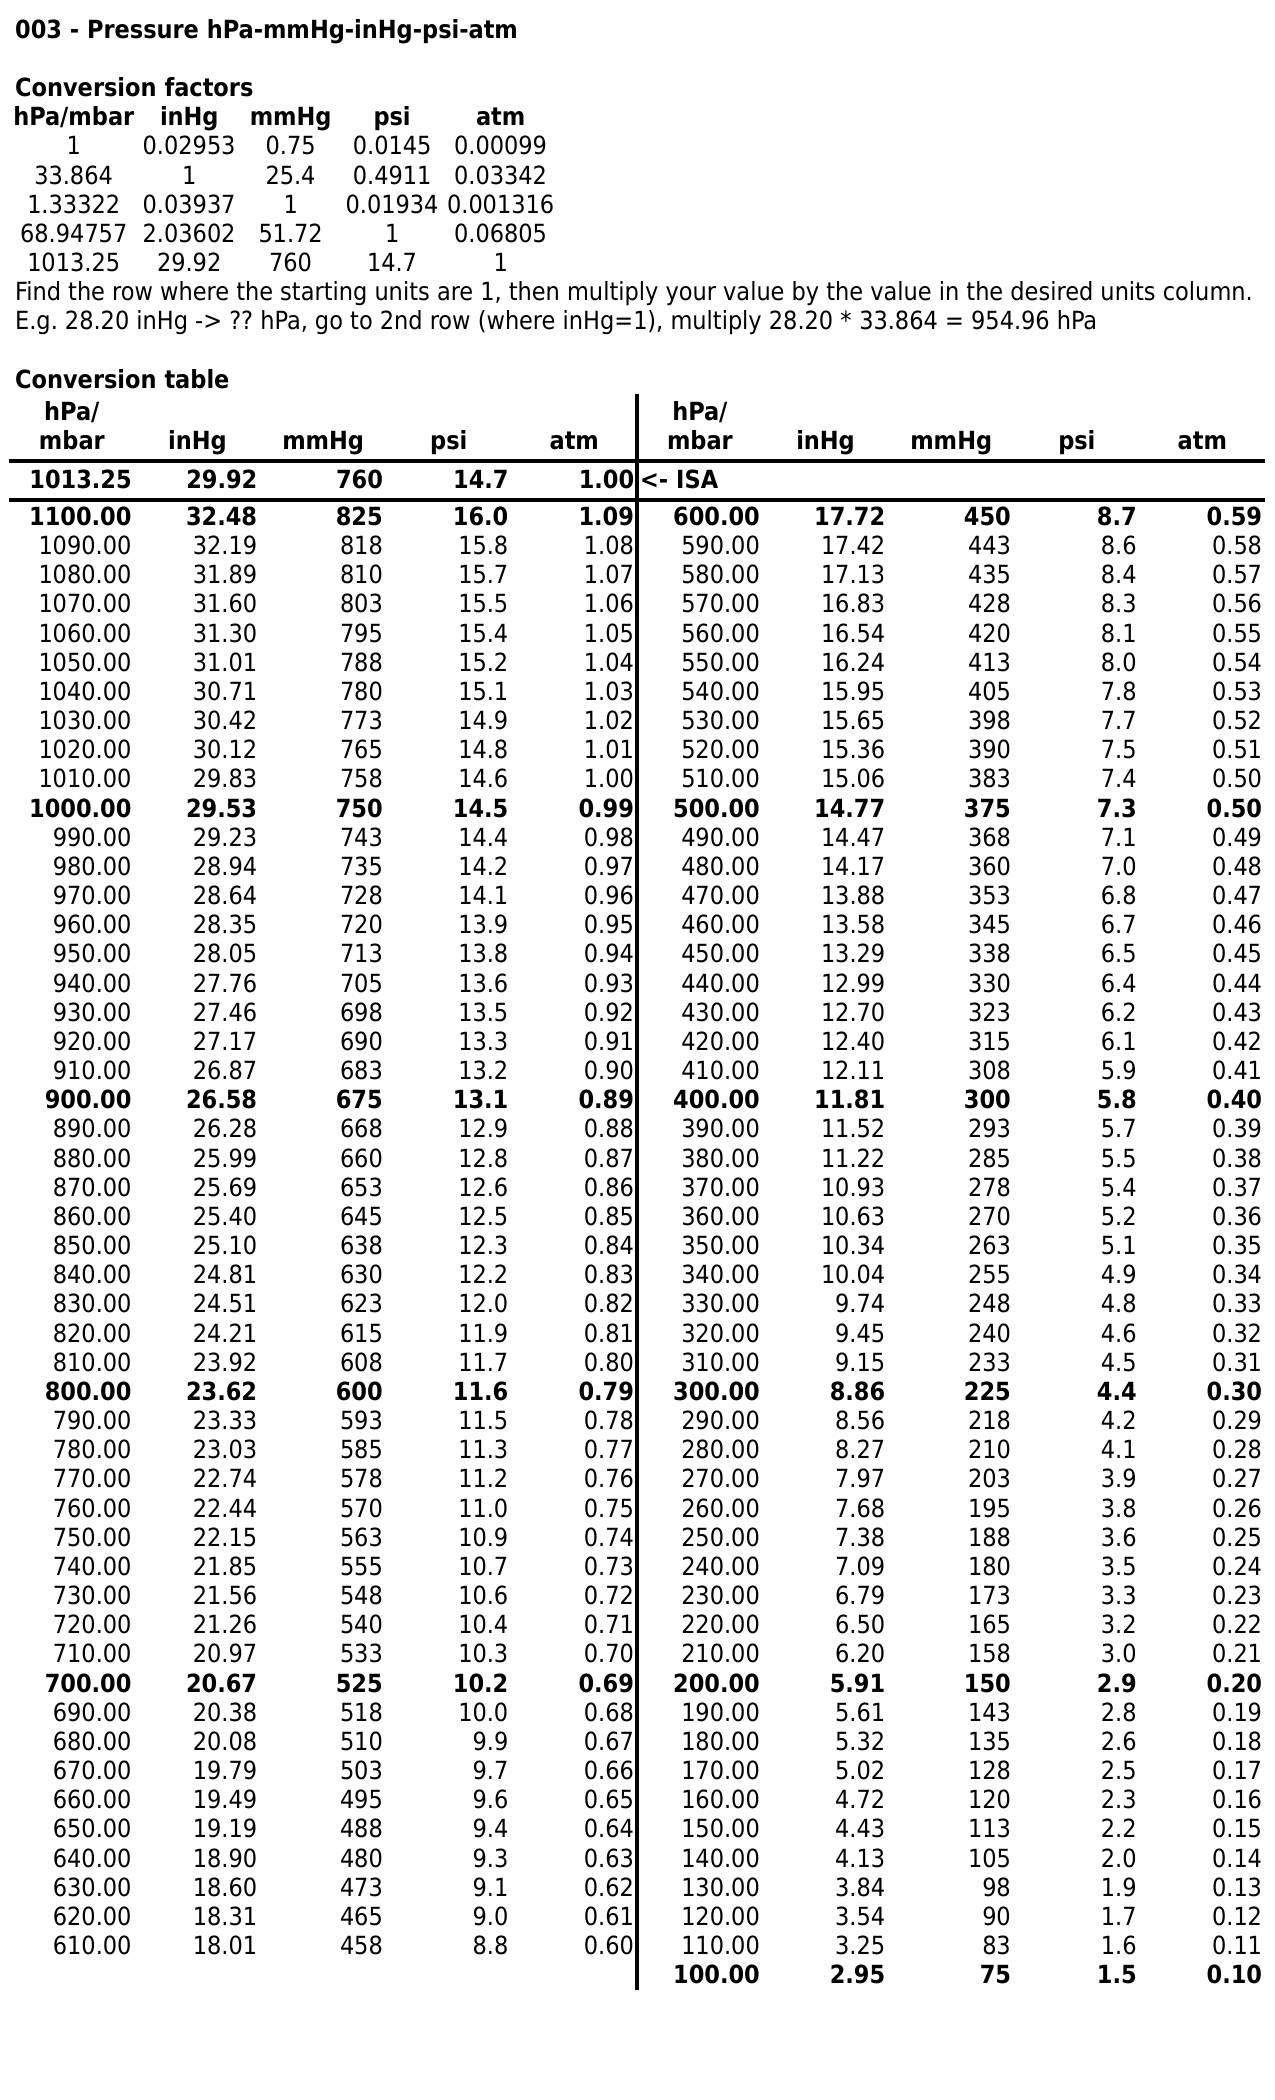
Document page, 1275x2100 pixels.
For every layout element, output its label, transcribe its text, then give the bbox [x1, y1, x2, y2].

table_cell 9.6 [386, 1785, 511, 1814]
table_cell 13.2 [386, 1056, 511, 1085]
table_cell 705 [260, 969, 386, 998]
table_header inHg [763, 394, 888, 458]
table_cell 0.30 [1139, 1377, 1265, 1406]
table_cell 6.4 [1014, 969, 1139, 998]
table_cell 0.98 [511, 823, 635, 852]
table_cell 6.8 [1014, 881, 1139, 910]
table_cell 698 [260, 998, 386, 1027]
table_cell 0.51 [1139, 735, 1265, 764]
table_header inHg [138, 103, 240, 132]
table_cell 960.00 [9, 910, 134, 939]
table_cell 14.6 [386, 765, 511, 794]
table_cell 12.2 [386, 1260, 511, 1289]
table_cell 0.0145 [341, 132, 443, 161]
table_cell 4.9 [1014, 1260, 1139, 1289]
table_cell 0.27 [1139, 1465, 1265, 1494]
table_cell 7.7 [1014, 706, 1139, 735]
table_cell 31.01 [134, 648, 260, 677]
table_cell 0.16 [1139, 1785, 1265, 1814]
table_cell 615 [260, 1319, 386, 1348]
table_cell 950.00 [9, 940, 134, 969]
table_cell 18.01 [134, 1931, 260, 1960]
table_cell 210 [888, 1435, 1014, 1464]
table_cell 1050.00 [9, 648, 134, 677]
table_cell 680.00 [9, 1727, 134, 1756]
table_header inHg [134, 394, 260, 458]
table_cell 21.85 [134, 1552, 260, 1581]
table_cell 390.00 [639, 1115, 762, 1144]
table_cell 29.92 [134, 463, 260, 498]
table_cell 0.82 [511, 1290, 635, 1319]
table_cell 0.81 [511, 1319, 635, 1348]
table_cell 0.69 [511, 1669, 635, 1698]
table_cell 188 [888, 1523, 1014, 1552]
table_cell 7.8 [1014, 677, 1139, 706]
table_cell 5.4 [1014, 1173, 1139, 1202]
table_cell 26.58 [134, 1085, 260, 1114]
table_cell 600.00 [639, 502, 762, 531]
table_cell 210.00 [639, 1640, 762, 1669]
table_cell 1 [341, 219, 443, 248]
table_cell 0.97 [511, 852, 635, 881]
table_cell 250.00 [639, 1523, 762, 1552]
table_cell 3.3 [1014, 1581, 1139, 1610]
table_cell 760 [260, 463, 386, 498]
table_cell 6.5 [1014, 940, 1139, 969]
table_cell 13.58 [763, 910, 888, 939]
table_cell 0.36 [1139, 1202, 1265, 1231]
table_cell 31.30 [134, 619, 260, 648]
table_cell 10.4 [386, 1610, 511, 1639]
table_cell 0.70 [511, 1640, 635, 1669]
table_cell 4.6 [1014, 1319, 1139, 1348]
table_cell 16.54 [763, 619, 888, 648]
table_cell 0.52 [1139, 706, 1265, 735]
table_cell 1 [240, 190, 341, 219]
table_cell 5.5 [1014, 1144, 1139, 1173]
table_cell 550.00 [639, 648, 762, 677]
table_cell 7.68 [763, 1494, 888, 1523]
table_cell 0.83 [511, 1260, 635, 1289]
table_cell 10.6 [386, 1581, 511, 1610]
table_cell 443 [888, 531, 1014, 560]
table_cell 0.84 [511, 1231, 635, 1260]
table_cell 15.65 [763, 706, 888, 735]
table_cell 818 [260, 531, 386, 560]
table_cell 0.24 [1139, 1552, 1265, 1581]
table_cell 0.49 [1139, 823, 1265, 852]
table_cell 240.00 [639, 1552, 762, 1581]
table_cell 570 [260, 1494, 386, 1523]
table_cell 0.66 [511, 1756, 635, 1785]
table_cell 5.32 [763, 1727, 888, 1756]
table_cell 5.9 [1014, 1056, 1139, 1085]
table_cell 30.71 [134, 677, 260, 706]
table_header psi [341, 103, 443, 132]
table_cell 18.31 [134, 1902, 260, 1931]
table_cell 5.2 [1014, 1202, 1139, 1231]
table_cell 790.00 [9, 1406, 134, 1435]
table_cell 26.28 [134, 1115, 260, 1144]
table_cell 2.6 [1014, 1727, 1139, 1756]
table_cell 810.00 [9, 1348, 134, 1377]
table_cell 3.25 [763, 1931, 888, 1960]
table_cell 563 [260, 1523, 386, 1552]
table_cell 0.32 [1139, 1319, 1265, 1348]
table_cell 0.43 [1139, 998, 1265, 1027]
table_cell 410.00 [639, 1056, 762, 1085]
table_cell 0.74 [511, 1523, 635, 1552]
table_cell 645 [260, 1202, 386, 1231]
table_cell 13.1 [386, 1085, 511, 1114]
table_cell 713 [260, 940, 386, 969]
table_cell 4.13 [763, 1844, 888, 1873]
table_cell 4.2 [1014, 1406, 1139, 1435]
table_cell 7.1 [1014, 823, 1139, 852]
table_cell 0.17 [1139, 1756, 1265, 1785]
table_cell 850.00 [9, 1231, 134, 1260]
table_cell 75 [888, 1960, 1014, 1989]
table_cell 120.00 [639, 1902, 762, 1931]
table_cell 16.0 [386, 502, 511, 531]
table_cell 12.8 [386, 1144, 511, 1173]
table_cell 12.6 [386, 1173, 511, 1202]
table_cell 683 [260, 1056, 386, 1085]
table_cell 910.00 [9, 1056, 134, 1085]
table_cell 158 [888, 1640, 1014, 1669]
table_cell 130.00 [639, 1873, 762, 1902]
table_cell 113 [888, 1815, 1014, 1844]
table_cell 518 [260, 1698, 386, 1727]
table_cell 10.0 [386, 1698, 511, 1727]
table_cell 143 [888, 1698, 1014, 1727]
table_cell 218 [888, 1406, 1014, 1435]
table_cell 28.94 [134, 852, 260, 881]
table_cell 27.17 [134, 1027, 260, 1056]
table_cell 610.00 [9, 1931, 134, 1960]
table_cell 11.52 [763, 1115, 888, 1144]
table_cell 0.64 [511, 1815, 635, 1844]
table_cell 4.1 [1014, 1435, 1139, 1464]
table_cell 668 [260, 1115, 386, 1144]
table_header mmHg [260, 394, 386, 458]
table_cell 345 [888, 910, 1014, 939]
table_cell 1.33322 [9, 190, 138, 219]
table_cell 0.88 [511, 1115, 635, 1144]
table_cell 7.97 [763, 1465, 888, 1494]
table_cell 375 [888, 794, 1014, 823]
table_cell 8.8 [386, 1931, 511, 1960]
table_cell 0.90 [511, 1056, 635, 1085]
table_cell 31.60 [134, 590, 260, 619]
table_cell 6.20 [763, 1640, 888, 1669]
table_cell 0.65 [511, 1785, 635, 1814]
table_cell 14.8 [386, 735, 511, 764]
table_cell 1.6 [1014, 1931, 1139, 1960]
table_cell 330 [888, 969, 1014, 998]
table_cell 0.06805 [443, 219, 558, 248]
table_header mmHg [240, 103, 341, 132]
table_cell 135 [888, 1727, 1014, 1756]
table_cell 0.61 [511, 1902, 635, 1931]
table_cell 0.03342 [443, 161, 558, 190]
table_cell 10.9 [386, 1523, 511, 1552]
table_cell 720 [260, 910, 386, 939]
table_cell 525 [260, 1669, 386, 1698]
table_cell 0.87 [511, 1144, 635, 1173]
table_cell 1030.00 [9, 706, 134, 735]
table_cell 2.5 [1014, 1756, 1139, 1785]
table_cell 380.00 [639, 1144, 762, 1173]
table_header mmHg [888, 394, 1014, 458]
table_header atm [1139, 394, 1265, 458]
table_cell 450 [888, 502, 1014, 531]
table_cell 23.92 [134, 1348, 260, 1377]
table_cell 720.00 [9, 1610, 134, 1639]
table_cell 9.4 [386, 1815, 511, 1844]
table_cell 330.00 [639, 1290, 762, 1319]
table_cell 10.63 [763, 1202, 888, 1231]
table_cell 1.04 [511, 648, 635, 677]
table_cell 1.01 [511, 735, 635, 764]
table_cell 660 [260, 1144, 386, 1173]
table_cell 540.00 [639, 677, 762, 706]
table_cell 0.91 [511, 1027, 635, 1056]
table_cell 2.8 [1014, 1698, 1139, 1727]
table_cell 1090.00 [9, 531, 134, 560]
table_cell 90 [888, 1902, 1014, 1931]
table_cell 383 [888, 765, 1014, 794]
table_cell 0.18 [1139, 1727, 1265, 1756]
table_cell 788 [260, 648, 386, 677]
table_cell 1100.00 [9, 502, 134, 531]
table_cell 0.92 [511, 998, 635, 1027]
table_cell 390 [888, 735, 1014, 764]
table_cell [1014, 463, 1139, 498]
table_cell 5.8 [1014, 1085, 1139, 1114]
table_cell 31.89 [134, 560, 260, 589]
table_cell 675 [260, 1085, 386, 1114]
table_cell 520.00 [639, 735, 762, 764]
table_cell 0.001316 [443, 190, 558, 219]
table_cell 14.9 [386, 706, 511, 735]
table_cell 290.00 [639, 1406, 762, 1435]
table_cell 623 [260, 1290, 386, 1319]
table_cell 458 [260, 1931, 386, 1960]
table_cell 653 [260, 1173, 386, 1202]
table_header hPa/mbar [9, 103, 138, 132]
table_cell 580.00 [639, 560, 762, 589]
table_cell 15.7 [386, 560, 511, 589]
table_cell 12.3 [386, 1231, 511, 1260]
table_cell 0.38 [1139, 1144, 1265, 1173]
table_cell 3.54 [763, 1902, 888, 1931]
table_cell 0.45 [1139, 940, 1265, 969]
table_cell 530.00 [639, 706, 762, 735]
table_cell 3.6 [1014, 1523, 1139, 1552]
table_cell 0.20 [1139, 1669, 1265, 1698]
table_cell 12.11 [763, 1056, 888, 1085]
table_cell 30.42 [134, 706, 260, 735]
table_cell 280.00 [639, 1435, 762, 1464]
table_cell 600 [260, 1377, 386, 1406]
table_header atm [511, 394, 635, 458]
table_cell 14.7 [341, 248, 443, 277]
table_cell 773 [260, 706, 386, 735]
table_cell 12.99 [763, 969, 888, 998]
table_cell 0.75 [511, 1494, 635, 1523]
table_cell 585 [260, 1435, 386, 1464]
table_cell 0.79 [511, 1377, 635, 1406]
table_cell 13.3 [386, 1027, 511, 1056]
table_cell 14.47 [763, 823, 888, 852]
table_cell 13.5 [386, 998, 511, 1027]
table_cell 1070.00 [9, 590, 134, 619]
table_cell 11.0 [386, 1494, 511, 1523]
table_cell 150 [888, 1669, 1014, 1698]
table_cell 2.0 [1014, 1844, 1139, 1873]
table_cell 555 [260, 1552, 386, 1581]
table_cell 100.00 [639, 1960, 762, 1989]
table_cell 0.11 [1139, 1931, 1265, 1960]
table_cell 51.72 [240, 219, 341, 248]
table_cell 398 [888, 706, 1014, 735]
table_cell 0.68 [511, 1698, 635, 1727]
table_cell 0.62 [511, 1873, 635, 1902]
table_cell 25.40 [134, 1202, 260, 1231]
table_cell 9.74 [763, 1290, 888, 1319]
table_cell 248 [888, 1290, 1014, 1319]
table_cell 0.10 [1139, 1960, 1265, 1989]
table_cell 98 [888, 1873, 1014, 1902]
table_cell 900.00 [9, 1085, 134, 1114]
table_cell 765 [260, 735, 386, 764]
table_cell 22.15 [134, 1523, 260, 1552]
table_cell 830.00 [9, 1290, 134, 1319]
table_cell 10.3 [386, 1640, 511, 1669]
table_cell 22.44 [134, 1494, 260, 1523]
table_cell 1013.25 [9, 248, 138, 277]
table_cell 750.00 [9, 1523, 134, 1552]
table_cell 0.4911 [341, 161, 443, 190]
table_cell 11.6 [386, 1377, 511, 1406]
table_cell 68.94757 [9, 219, 138, 248]
table_cell 760 [240, 248, 341, 277]
table_cell 15.2 [386, 648, 511, 677]
table_cell 14.4 [386, 823, 511, 852]
table_cell 7.4 [1014, 765, 1139, 794]
table_cell 2.2 [1014, 1815, 1139, 1844]
table_cell 120 [888, 1785, 1014, 1814]
table_cell 2.03602 [138, 219, 240, 248]
table_header atm [443, 103, 558, 132]
table_cell 260.00 [639, 1494, 762, 1523]
table_cell 0.42 [1139, 1027, 1265, 1056]
table_cell 1000.00 [9, 794, 134, 823]
table_cell 5.61 [763, 1698, 888, 1727]
table_cell 480 [260, 1844, 386, 1873]
table_header psi [386, 394, 511, 458]
table_cell 500.00 [639, 794, 762, 823]
table_cell 0.77 [511, 1435, 635, 1464]
table_cell 28.64 [134, 881, 260, 910]
table_cell 310.00 [639, 1348, 762, 1377]
table_cell 0.54 [1139, 648, 1265, 677]
table_cell 15.8 [386, 531, 511, 560]
table_cell 19.79 [134, 1756, 260, 1785]
table_cell 0.95 [511, 910, 635, 939]
table_cell 0.76 [511, 1465, 635, 1494]
table_cell 8.27 [763, 1435, 888, 1464]
table_cell 0.50 [1139, 765, 1265, 794]
table_cell 13.6 [386, 969, 511, 998]
table_cell 9.9 [386, 1727, 511, 1756]
table_cell 0.47 [1139, 881, 1265, 910]
table_cell 180 [888, 1552, 1014, 1581]
table_cell 83 [888, 1931, 1014, 1960]
table_cell 12.0 [386, 1290, 511, 1319]
table_cell 0.35 [1139, 1231, 1265, 1260]
table_cell 0.60 [511, 1931, 635, 1960]
table_cell 470.00 [639, 881, 762, 910]
table_cell 8.86 [763, 1377, 888, 1406]
table_cell 4.43 [763, 1815, 888, 1844]
table_cell 0.75 [240, 132, 341, 161]
table_cell 14.2 [386, 852, 511, 881]
table_cell 0.96 [511, 881, 635, 910]
table_cell 710.00 [9, 1640, 134, 1669]
table_cell [1139, 463, 1265, 498]
table_cell 25.10 [134, 1231, 260, 1260]
table_cell 1.9 [1014, 1873, 1139, 1902]
table_cell 17.42 [763, 531, 888, 560]
table_cell 0.73 [511, 1552, 635, 1581]
table_cell 5.7 [1014, 1115, 1139, 1144]
table_cell 5.02 [763, 1756, 888, 1785]
table_cell 7.0 [1014, 852, 1139, 881]
table_cell 1.07 [511, 560, 635, 589]
table_cell 12.5 [386, 1202, 511, 1231]
table_cell 578 [260, 1465, 386, 1494]
table_cell 11.9 [386, 1319, 511, 1348]
table_cell 190.00 [639, 1698, 762, 1727]
table_cell 1.5 [1014, 1960, 1139, 1989]
table_cell 353 [888, 881, 1014, 910]
table_cell 278 [888, 1173, 1014, 1202]
table_cell 203 [888, 1465, 1014, 1494]
table_cell 1010.00 [9, 765, 134, 794]
table_cell 8.4 [1014, 560, 1139, 589]
table_cell 28.35 [134, 910, 260, 939]
table_cell 1013.25 [9, 463, 134, 498]
table_cell 0.14 [1139, 1844, 1265, 1873]
table_cell 33.864 [9, 161, 138, 190]
table_cell 870.00 [9, 1173, 134, 1202]
table_cell 930.00 [9, 998, 134, 1027]
table_cell 473 [260, 1873, 386, 1902]
table_cell 510.00 [639, 765, 762, 794]
table_cell 760.00 [9, 1494, 134, 1523]
table_cell 14.5 [386, 794, 511, 823]
table_cell 6.2 [1014, 998, 1139, 1027]
table_cell 0.26 [1139, 1494, 1265, 1523]
table_cell 428 [888, 590, 1014, 619]
table_cell 0.25 [1139, 1523, 1265, 1552]
table_cell 20.08 [134, 1727, 260, 1756]
table_cell 970.00 [9, 881, 134, 910]
table_cell 0.93 [511, 969, 635, 998]
table_cell 730.00 [9, 1581, 134, 1610]
table_cell 6.79 [763, 1581, 888, 1610]
table_cell 17.13 [763, 560, 888, 589]
table_cell 11.22 [763, 1144, 888, 1173]
table_cell 18.90 [134, 1844, 260, 1873]
table_cell 630 [260, 1260, 386, 1289]
table_cell 233 [888, 1348, 1014, 1377]
table_cell 6.1 [1014, 1027, 1139, 1056]
table_cell 15.1 [386, 677, 511, 706]
table_cell 9.15 [763, 1348, 888, 1377]
table_cell 360 [888, 852, 1014, 881]
table_cell 460.00 [639, 910, 762, 939]
table_cell 9.0 [386, 1902, 511, 1931]
table_cell 13.9 [386, 910, 511, 939]
table_cell 350.00 [639, 1231, 762, 1260]
table_cell 1 [443, 248, 558, 277]
table_cell [260, 1960, 386, 1989]
table_cell 26.87 [134, 1056, 260, 1085]
table_cell 8.7 [1014, 502, 1139, 531]
table_cell 25.4 [240, 161, 341, 190]
table_cell 230.00 [639, 1581, 762, 1610]
table_cell 7.3 [1014, 794, 1139, 823]
table_cell 21.26 [134, 1610, 260, 1639]
table_cell 7.5 [1014, 735, 1139, 764]
table_cell 590.00 [639, 531, 762, 560]
table_cell 413 [888, 648, 1014, 677]
table_cell 6.50 [763, 1610, 888, 1639]
table_cell 1.05 [511, 619, 635, 648]
table_cell 5.91 [763, 1669, 888, 1698]
table_cell 728 [260, 881, 386, 910]
table_cell 0.80 [511, 1348, 635, 1377]
table_cell 1.7 [1014, 1902, 1139, 1931]
table_cell 285 [888, 1144, 1014, 1173]
table_cell 1.09 [511, 502, 635, 531]
table_cell 320.00 [639, 1319, 762, 1348]
table_cell 11.2 [386, 1465, 511, 1494]
table_cell 0.85 [511, 1202, 635, 1231]
table_cell 795 [260, 619, 386, 648]
table_cell 0.00099 [443, 132, 558, 161]
table_cell 165 [888, 1610, 1014, 1639]
table_cell 490.00 [639, 823, 762, 852]
table_cell 14.77 [763, 794, 888, 823]
table_cell 220.00 [639, 1610, 762, 1639]
table_cell 0.71 [511, 1610, 635, 1639]
table_cell 20.38 [134, 1698, 260, 1727]
table_cell 13.88 [763, 881, 888, 910]
table_cell 0.59 [1139, 502, 1265, 531]
table_cell 8.3 [1014, 590, 1139, 619]
table_cell 0.31 [1139, 1348, 1265, 1377]
table_cell 0.41 [1139, 1056, 1265, 1085]
table_cell 0.86 [511, 1173, 635, 1202]
table_cell 23.03 [134, 1435, 260, 1464]
table_cell 488 [260, 1815, 386, 1844]
table_cell 180.00 [639, 1727, 762, 1756]
table_cell 15.36 [763, 735, 888, 764]
table_cell 0.44 [1139, 969, 1265, 998]
table_cell 0.48 [1139, 852, 1265, 881]
table_cell 0.15 [1139, 1815, 1265, 1844]
table_cell 0.02953 [138, 132, 240, 161]
table_cell 620.00 [9, 1902, 134, 1931]
table_cell 0.56 [1139, 590, 1265, 619]
table_cell 30.12 [134, 735, 260, 764]
table_cell 840.00 [9, 1260, 134, 1289]
table_cell 990.00 [9, 823, 134, 852]
table_cell 16.83 [763, 590, 888, 619]
table_cell 8.6 [1014, 531, 1139, 560]
table_cell 160.00 [639, 1785, 762, 1814]
table_cell 315 [888, 1027, 1014, 1056]
table_cell 0.33 [1139, 1290, 1265, 1319]
table_cell 150.00 [639, 1815, 762, 1844]
table_cell 15.4 [386, 619, 511, 648]
table_cell 890.00 [9, 1115, 134, 1144]
table_cell 803 [260, 590, 386, 619]
table_cell 1.03 [511, 677, 635, 706]
table_cell 270.00 [639, 1465, 762, 1494]
table_cell 1080.00 [9, 560, 134, 589]
table_cell [511, 1960, 635, 1989]
text 003 - Pressure hPa-mmHg-inHg-psi-atm [15, 15, 1260, 44]
table_cell 640.00 [9, 1844, 134, 1873]
table_cell 4.4 [1014, 1377, 1139, 1406]
table_cell 430.00 [639, 998, 762, 1027]
table_cell 0.34 [1139, 1260, 1265, 1289]
table_cell 825 [260, 502, 386, 531]
table_cell 195 [888, 1494, 1014, 1523]
table_cell 1.02 [511, 706, 635, 735]
table_cell 173 [888, 1581, 1014, 1610]
table_cell 110.00 [639, 1931, 762, 1960]
table_cell 800.00 [9, 1377, 134, 1406]
table_cell 548 [260, 1581, 386, 1610]
table_cell 24.21 [134, 1319, 260, 1348]
table_cell 255 [888, 1260, 1014, 1289]
table_cell 300.00 [639, 1377, 762, 1406]
table_cell 3.84 [763, 1873, 888, 1902]
table_cell 27.46 [134, 998, 260, 1027]
table_cell 308 [888, 1056, 1014, 1085]
table_cell 450.00 [639, 940, 762, 969]
table_cell 29.83 [134, 765, 260, 794]
table_cell 465 [260, 1902, 386, 1931]
table_cell 19.49 [134, 1785, 260, 1814]
table_cell 0.40 [1139, 1085, 1265, 1114]
table_cell 1040.00 [9, 677, 134, 706]
table_cell 17.72 [763, 502, 888, 531]
table_cell 0.72 [511, 1581, 635, 1610]
table_cell 880.00 [9, 1144, 134, 1173]
table_cell 12.70 [763, 998, 888, 1027]
table_cell 2.9 [1014, 1669, 1139, 1698]
table_cell 780.00 [9, 1435, 134, 1464]
table_cell 3.0 [1014, 1640, 1139, 1669]
table_cell 560.00 [639, 619, 762, 648]
table_cell 23.62 [134, 1377, 260, 1406]
table_cell 170.00 [639, 1756, 762, 1785]
table_cell 510 [260, 1727, 386, 1756]
table_cell 340.00 [639, 1260, 762, 1289]
table_cell 660.00 [9, 1785, 134, 1814]
table_cell 690 [260, 1027, 386, 1056]
table_cell 225 [888, 1377, 1014, 1406]
table_cell [888, 463, 1014, 498]
table_cell 14.7 [386, 463, 511, 498]
table_cell 8.0 [1014, 648, 1139, 677]
table_cell 3.2 [1014, 1610, 1139, 1639]
table_cell 360.00 [639, 1202, 762, 1231]
table_cell 10.2 [386, 1669, 511, 1698]
table_cell 0.39 [1139, 1115, 1265, 1144]
table_cell 20.97 [134, 1640, 260, 1669]
table_cell 11.5 [386, 1406, 511, 1435]
table_cell 12.9 [386, 1115, 511, 1144]
table_cell [386, 1960, 511, 1989]
table_cell 11.7 [386, 1348, 511, 1377]
table_cell 8.56 [763, 1406, 888, 1435]
table_cell 0.46 [1139, 910, 1265, 939]
table_cell 608 [260, 1348, 386, 1377]
table_cell 860.00 [9, 1202, 134, 1231]
table_cell 15.06 [763, 765, 888, 794]
table_cell 11.3 [386, 1435, 511, 1464]
table_cell 0.99 [511, 794, 635, 823]
table_cell 0.12 [1139, 1902, 1265, 1931]
table_cell 29.23 [134, 823, 260, 852]
table_cell 690.00 [9, 1698, 134, 1727]
table_cell 495 [260, 1785, 386, 1814]
table_cell 435 [888, 560, 1014, 589]
table_cell 758 [260, 765, 386, 794]
table_cell 11.81 [763, 1085, 888, 1114]
table_cell 5.1 [1014, 1231, 1139, 1260]
table_cell 0.23 [1139, 1581, 1265, 1610]
table_cell 400.00 [639, 1085, 762, 1114]
table_cell 540 [260, 1610, 386, 1639]
text Conversion factors [15, 73, 1260, 102]
table_cell 740.00 [9, 1552, 134, 1581]
table_cell 650.00 [9, 1815, 134, 1844]
table_cell [134, 1960, 260, 1989]
table_cell 21.56 [134, 1581, 260, 1610]
table_cell 0.78 [511, 1406, 635, 1435]
table_cell 0.67 [511, 1727, 635, 1756]
table_cell 1.00 [511, 765, 635, 794]
table_cell 3.9 [1014, 1465, 1139, 1494]
table_cell 105 [888, 1844, 1014, 1873]
table_cell 0.55 [1139, 619, 1265, 648]
table_cell 6.7 [1014, 910, 1139, 939]
table_cell 1020.00 [9, 735, 134, 764]
table_cell 270 [888, 1202, 1014, 1231]
table_cell 9.1 [386, 1873, 511, 1902]
table_cell 12.40 [763, 1027, 888, 1056]
text Conversion table [15, 365, 1260, 394]
table_cell 14.1 [386, 881, 511, 910]
table_cell 200.00 [639, 1669, 762, 1698]
table_header hPa/mbar [9, 394, 134, 458]
table_cell 10.34 [763, 1231, 888, 1260]
table_cell 23.33 [134, 1406, 260, 1435]
table_cell 503 [260, 1756, 386, 1785]
table_cell 20.67 [134, 1669, 260, 1698]
table_header hPa/mbar [639, 394, 762, 458]
table_cell 810 [260, 560, 386, 589]
table_cell 420 [888, 619, 1014, 648]
table_cell 3.5 [1014, 1552, 1139, 1581]
table_cell 3.8 [1014, 1494, 1139, 1523]
table_cell 2.95 [763, 1960, 888, 1989]
table_cell 0.29 [1139, 1406, 1265, 1435]
table_cell 480.00 [639, 852, 762, 881]
table_cell 29.53 [134, 794, 260, 823]
table_cell 0.22 [1139, 1610, 1265, 1639]
table_cell 323 [888, 998, 1014, 1027]
table_cell <- ISA [639, 463, 762, 498]
table_cell 293 [888, 1115, 1014, 1144]
table_cell 7.38 [763, 1523, 888, 1552]
table_cell 920.00 [9, 1027, 134, 1056]
table_cell 0.19 [1139, 1698, 1265, 1727]
table_cell 770.00 [9, 1465, 134, 1494]
table_cell 14.17 [763, 852, 888, 881]
table_cell 8.1 [1014, 619, 1139, 648]
table_cell 0.63 [511, 1844, 635, 1873]
table_cell 570.00 [639, 590, 762, 619]
table_cell 240 [888, 1319, 1014, 1348]
table_cell 10.93 [763, 1173, 888, 1202]
table_cell 15.95 [763, 677, 888, 706]
table_cell 780 [260, 677, 386, 706]
table_cell 533 [260, 1640, 386, 1669]
table_cell 300 [888, 1085, 1014, 1114]
table_cell 22.74 [134, 1465, 260, 1494]
table_cell 9.45 [763, 1319, 888, 1348]
table_cell 9.7 [386, 1756, 511, 1785]
text Find the row where the starting units are 1, then multiply your value by the value in the desired units column. E.g. 28.20 inHg -> ?? hPa, go to 2nd row (where inHg=1), multiply 28.20 * 33.864 = 954.96 hPa [15, 277, 1260, 336]
table_cell 24.51 [134, 1290, 260, 1319]
table_cell 1.00 [511, 463, 635, 498]
table_cell 25.99 [134, 1144, 260, 1173]
table_cell 0.03937 [138, 190, 240, 219]
table_cell 630.00 [9, 1873, 134, 1902]
table_cell 24.81 [134, 1260, 260, 1289]
table_cell 405 [888, 677, 1014, 706]
table_cell 27.76 [134, 969, 260, 998]
table_cell 263 [888, 1231, 1014, 1260]
table_cell 0.50 [1139, 794, 1265, 823]
table_cell 0.28 [1139, 1435, 1265, 1464]
table_cell 940.00 [9, 969, 134, 998]
table_cell 18.60 [134, 1873, 260, 1902]
table_cell 19.19 [134, 1815, 260, 1844]
table_cell 4.8 [1014, 1290, 1139, 1319]
table_cell 10.7 [386, 1552, 511, 1581]
table_cell 0.94 [511, 940, 635, 969]
table_cell 1 [138, 161, 240, 190]
table_cell 0.89 [511, 1085, 635, 1114]
table_cell 0.37 [1139, 1173, 1265, 1202]
table_cell 1.08 [511, 531, 635, 560]
table_cell 743 [260, 823, 386, 852]
table_cell 0.53 [1139, 677, 1265, 706]
table_cell 10.04 [763, 1260, 888, 1289]
table_cell 0.58 [1139, 531, 1265, 560]
table_cell 16.24 [763, 648, 888, 677]
table_cell 7.09 [763, 1552, 888, 1581]
table_cell 700.00 [9, 1669, 134, 1698]
table_cell [763, 463, 888, 498]
table_cell 32.48 [134, 502, 260, 531]
table_cell 4.72 [763, 1785, 888, 1814]
table_cell 735 [260, 852, 386, 881]
table_header psi [1014, 394, 1139, 458]
table_cell 670.00 [9, 1756, 134, 1785]
table_cell 0.57 [1139, 560, 1265, 589]
table_cell 420.00 [639, 1027, 762, 1056]
table_cell 140.00 [639, 1844, 762, 1873]
table_cell 750 [260, 794, 386, 823]
table_cell 29.92 [138, 248, 240, 277]
table_cell 593 [260, 1406, 386, 1435]
table_cell 980.00 [9, 852, 134, 881]
table_cell 15.5 [386, 590, 511, 619]
table_cell 1060.00 [9, 619, 134, 648]
table_cell 370.00 [639, 1173, 762, 1202]
table_cell 128 [888, 1756, 1014, 1785]
table_cell 820.00 [9, 1319, 134, 1348]
table_cell 368 [888, 823, 1014, 852]
table_cell 28.05 [134, 940, 260, 969]
table_cell 25.69 [134, 1173, 260, 1202]
table_cell 1 [9, 132, 138, 161]
table_cell 4.5 [1014, 1348, 1139, 1377]
table_cell 2.3 [1014, 1785, 1139, 1814]
table_cell 0.01934 [341, 190, 443, 219]
table_cell 0.21 [1139, 1640, 1265, 1669]
table_cell 13.8 [386, 940, 511, 969]
table_cell 0.13 [1139, 1873, 1265, 1902]
table_cell 638 [260, 1231, 386, 1260]
table_cell 1.06 [511, 590, 635, 619]
table_cell 13.29 [763, 940, 888, 969]
table_cell 338 [888, 940, 1014, 969]
table_cell 32.19 [134, 531, 260, 560]
table_cell 440.00 [639, 969, 762, 998]
table_cell [9, 1960, 134, 1989]
table_cell 9.3 [386, 1844, 511, 1873]
